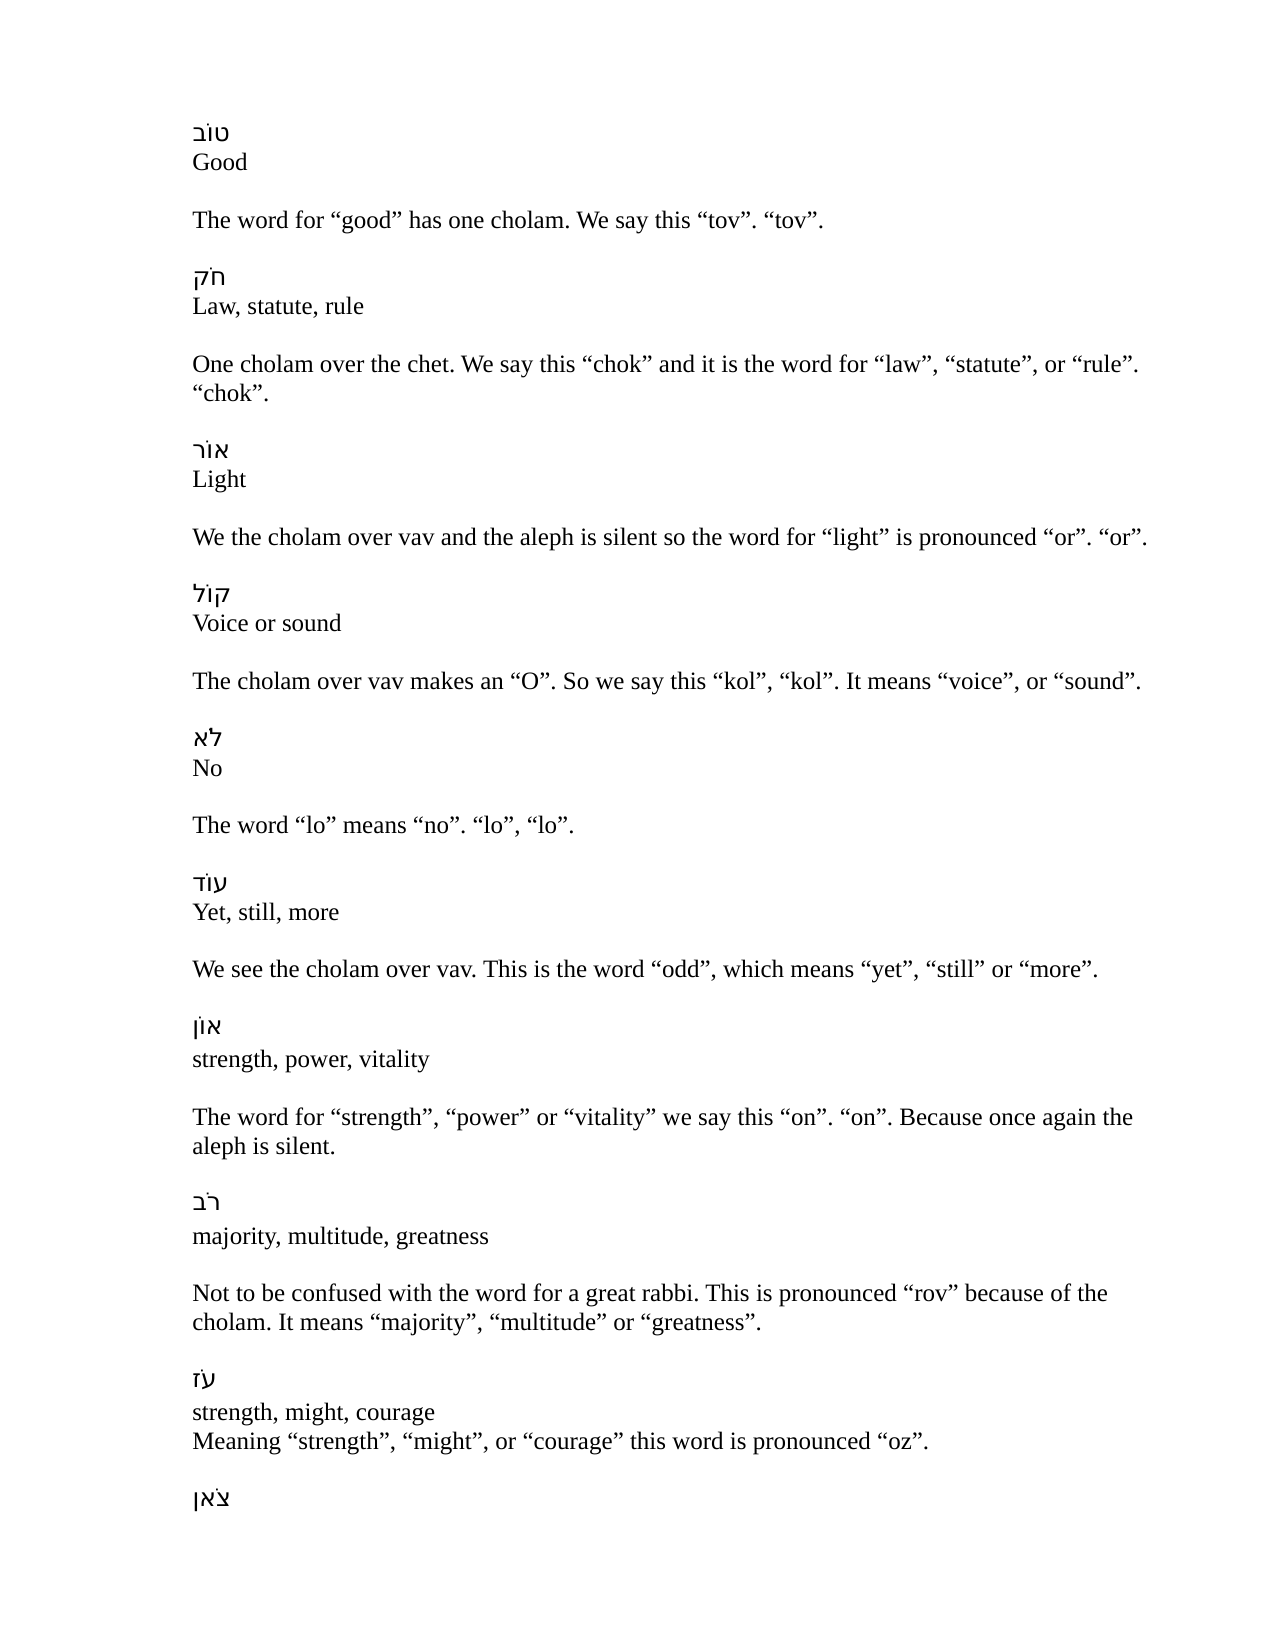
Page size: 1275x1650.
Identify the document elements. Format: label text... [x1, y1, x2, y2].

text One cholam over the chet. We say this “chok” and it is the word for “law”, “statute”, or “rule”. “chok”. [192, 349, 1157, 406]
text רֹב [192, 1188, 1157, 1221]
text Light [192, 464, 1157, 493]
text צֹאן [192, 1483, 1157, 1513]
text חֹק [192, 262, 1157, 291]
text strength, power, vitality [192, 1044, 1157, 1073]
text עוֹד [192, 868, 1157, 897]
text We see the cholam over vav. This is the word “odd”, which means “yet”, “still” or “more”. [192, 954, 1157, 983]
text Good [192, 147, 1157, 176]
text We the cholam over vav and the aleph is silent so the word for “light” is pronounced “or”. “or”. [192, 522, 1157, 551]
text The word “lo” means “no”. “lo”, “lo”. [192, 810, 1157, 839]
text majority, multitude, greatness [192, 1221, 1157, 1249]
text Yet, still, more [192, 897, 1157, 926]
text Not to be confused with the word for a great rabbi. This is pronounced “rov” because of the cholam. It means “majority”, “multitude” or “greatness”. [192, 1278, 1157, 1336]
text קוֹל [192, 579, 1157, 608]
text The cholam over vav makes an “O”. So we say this “kol”, “kol”. It means “voice”, or “sound”. [192, 666, 1157, 695]
text No [192, 753, 1157, 781]
text Voice or sound [192, 608, 1157, 637]
text Law, statute, rule [192, 291, 1157, 320]
text טוֹב [192, 118, 1157, 147]
text אוֹן [192, 1012, 1157, 1044]
text עֹז [192, 1364, 1157, 1397]
text Meaning “strength”, “might”, or “courage” this word is pronounced “oz”. [192, 1426, 1157, 1455]
text strength, might, courage [192, 1397, 1157, 1426]
text אוֹר [192, 435, 1157, 464]
text The word for “good” has one cholam. We say this “tov”. “tov”. [192, 205, 1157, 233]
text The word for “strength”, “power” or “vitality” we say this “on”. “on”. Because once again the aleph is silent. [192, 1102, 1157, 1159]
text לֹא [192, 723, 1157, 753]
